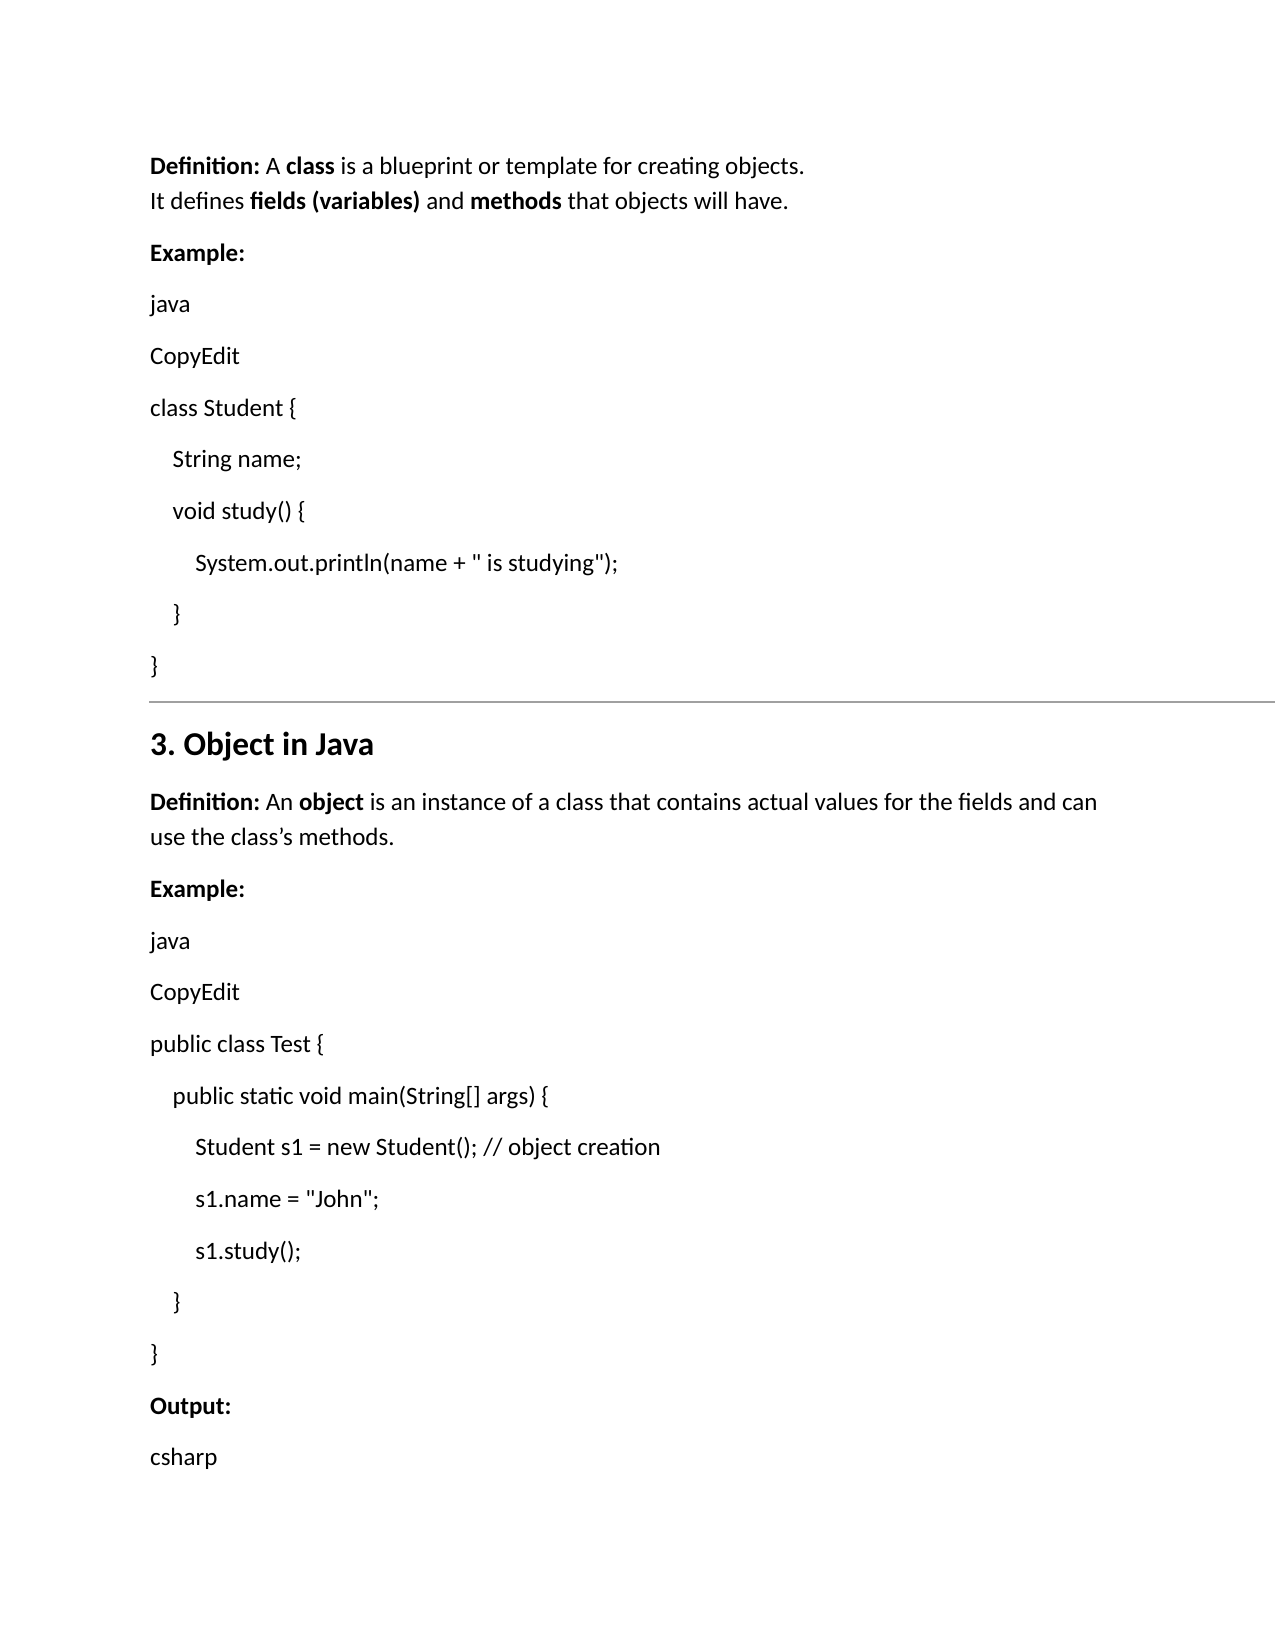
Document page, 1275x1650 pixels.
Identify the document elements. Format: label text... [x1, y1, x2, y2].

text String name; [150, 443, 1125, 474]
text Output: [150, 1390, 1125, 1420]
text class Student { [150, 392, 1125, 422]
text java [150, 288, 1125, 319]
text } [150, 598, 1125, 629]
text void study() { [150, 495, 1125, 526]
text Definition: An object is an instance of a class that contains actual values for the fields and can use the class’s methods. [150, 787, 1125, 852]
text System.out.println(name + " is studying"); [150, 547, 1125, 577]
text s1.name = "John"; [150, 1183, 1125, 1214]
text java [150, 925, 1125, 955]
text CopyEdit [150, 977, 1125, 1007]
text 3. Object in Java [150, 723, 1125, 764]
text Example: [150, 873, 1125, 904]
text csharp [150, 1442, 1125, 1472]
text } [150, 1287, 1125, 1317]
text public class Test { [150, 1028, 1125, 1059]
text Example: [150, 237, 1125, 267]
text Definition: A class is a blueprint or template for creating objects. It defines fields (variables) and methods that objects will have. [150, 150, 1125, 216]
text CopyEdit [150, 340, 1125, 371]
text Student s1 = new Student(); // object creation [150, 1132, 1125, 1162]
text } [150, 650, 1125, 681]
text public static void main(String[] args) { [150, 1080, 1125, 1110]
text s1.study(); [150, 1235, 1125, 1265]
text } [150, 1338, 1125, 1369]
